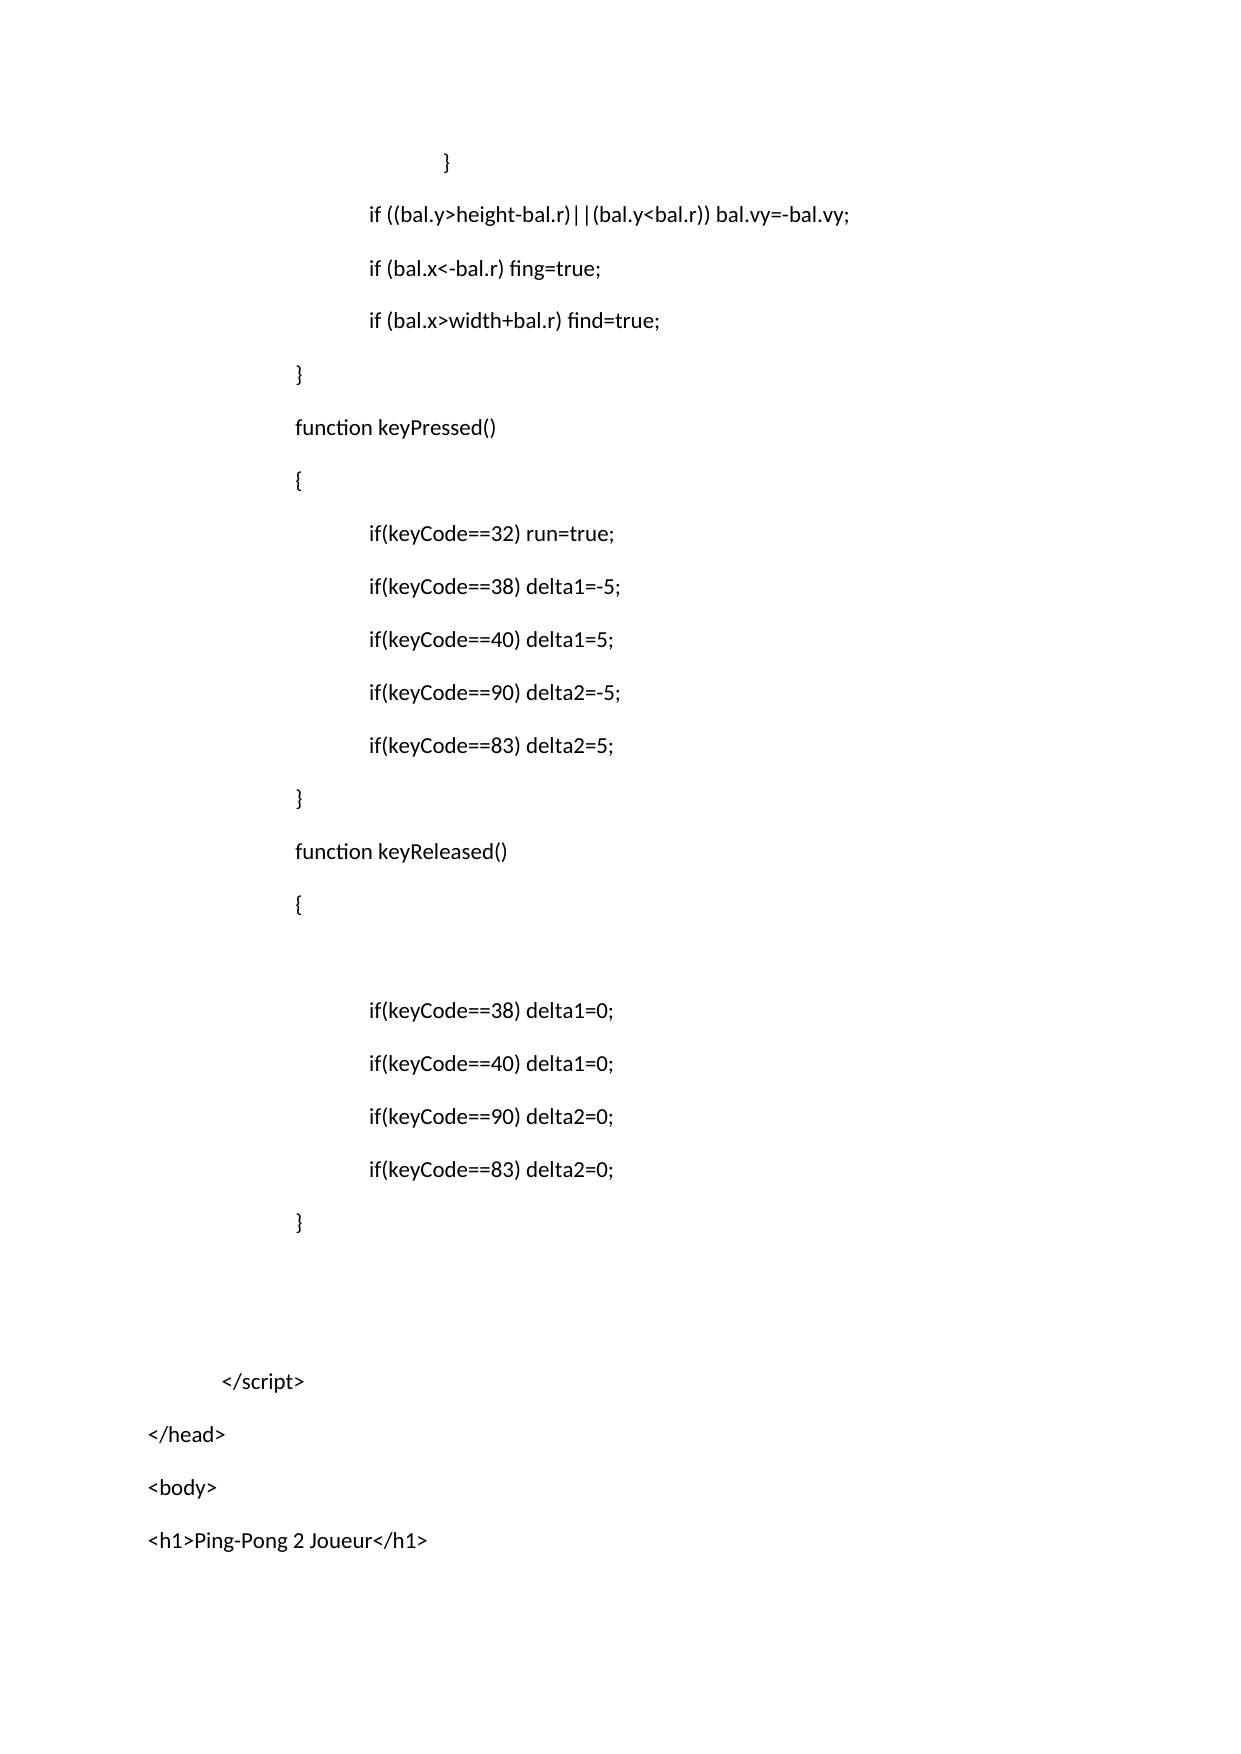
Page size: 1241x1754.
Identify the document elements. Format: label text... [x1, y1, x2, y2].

text { [148, 890, 1093, 918]
text function keyPressed() [148, 413, 1093, 441]
text if(keyCode==90) delta2=-5; [148, 678, 1093, 706]
text if(keyCode==83) delta2=5; [148, 731, 1093, 759]
text } [148, 148, 1093, 176]
text } [148, 784, 1093, 812]
text if(keyCode==40) delta1=0; [148, 1049, 1093, 1077]
text { [148, 466, 1093, 494]
text function keyReleased() [148, 837, 1093, 865]
text if(keyCode==40) delta1=5; [148, 625, 1093, 653]
text if ((bal.y>height-bal.r)||(bal.y<bal.r)) bal.vy=-bal.vy; [148, 201, 1093, 229]
text if (bal.x>width+bal.r) find=true; [148, 307, 1093, 335]
text <body> [148, 1473, 1093, 1501]
text if(keyCode==32) run=true; [148, 519, 1093, 547]
text if(keyCode==38) delta1=0; [148, 996, 1093, 1024]
text if(keyCode==90) delta2=0; [148, 1102, 1093, 1130]
text <h1>Ping-Pong 2 Joueur</h1> [148, 1526, 1093, 1554]
text if(keyCode==83) delta2=0; [148, 1155, 1093, 1183]
text } [148, 360, 1093, 388]
text </head> [148, 1420, 1093, 1448]
text </script> [148, 1367, 1093, 1395]
text } [148, 1208, 1093, 1236]
text if (bal.x<-bal.r) fing=true; [148, 254, 1093, 282]
text if(keyCode==38) delta1=-5; [148, 572, 1093, 600]
